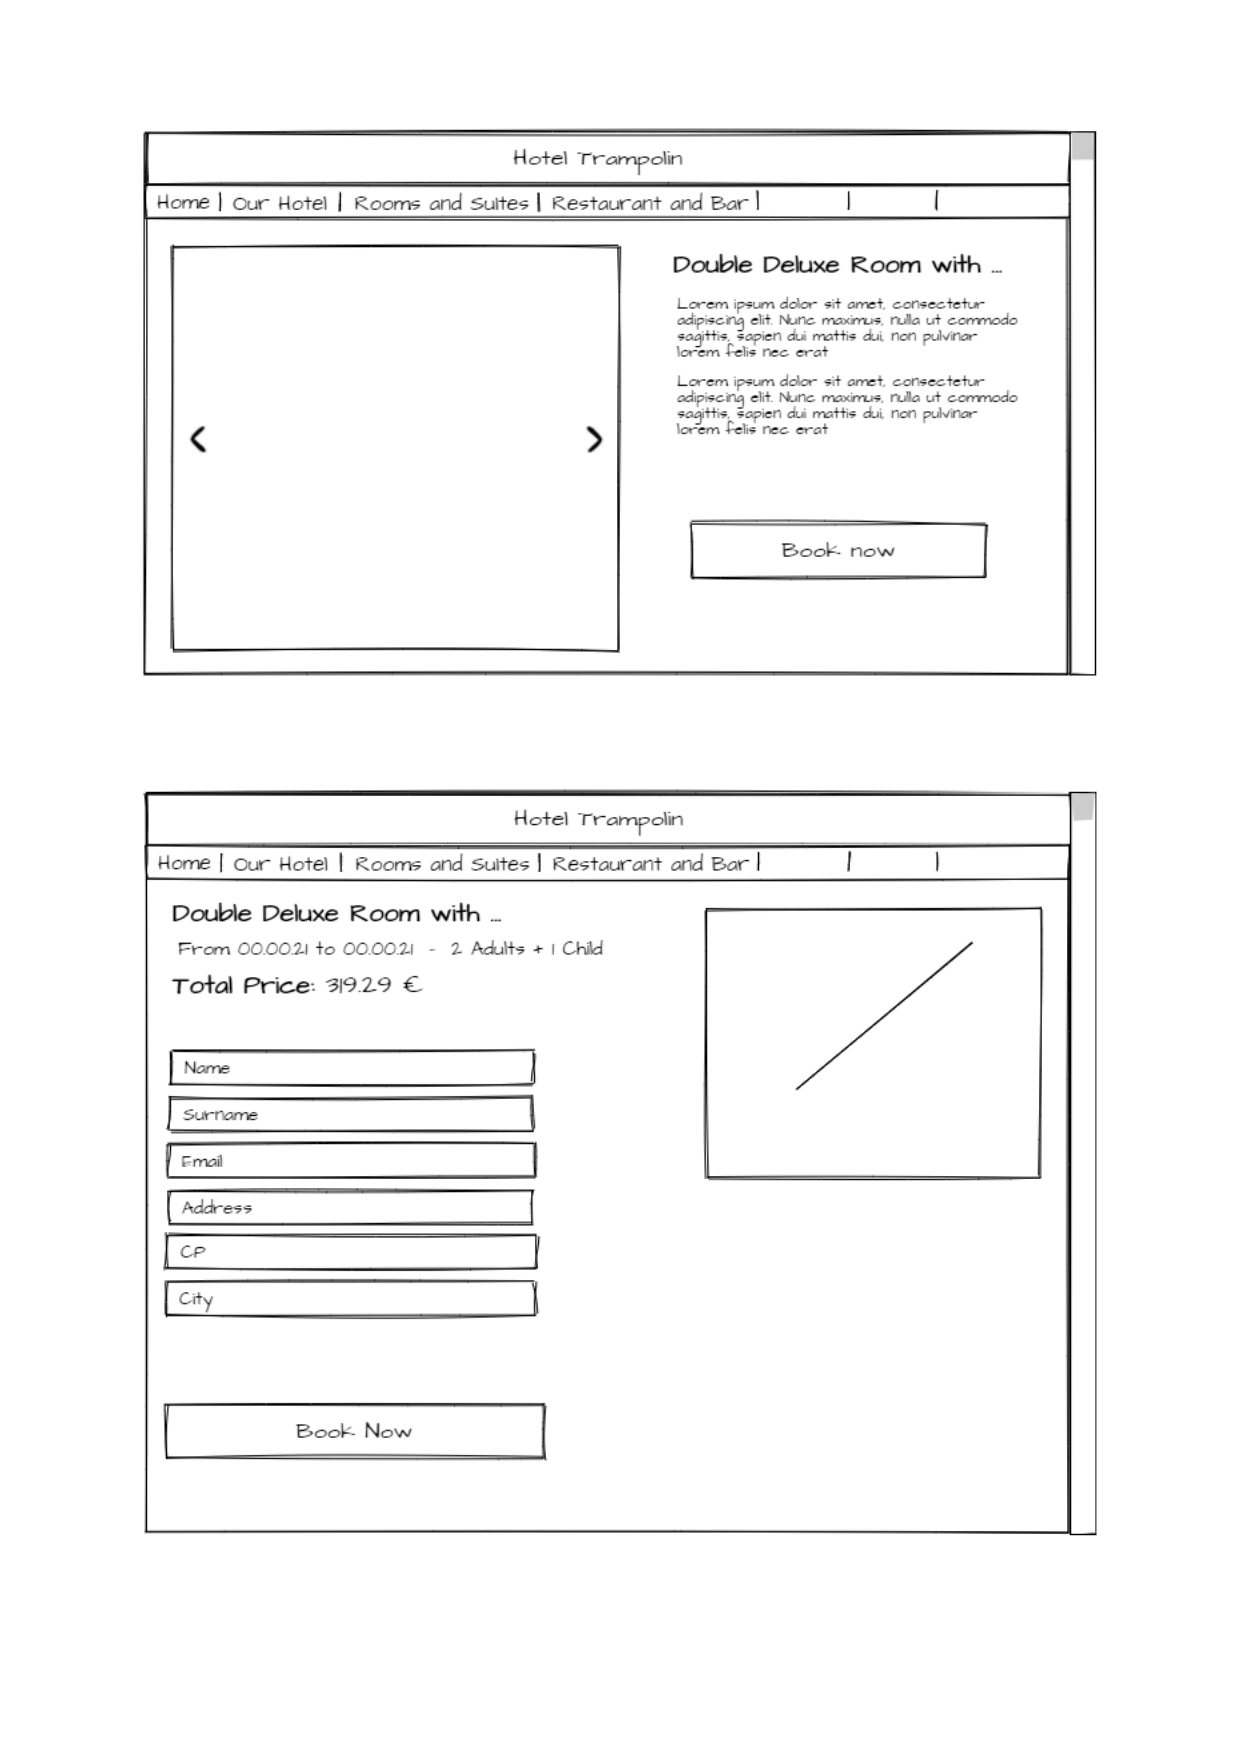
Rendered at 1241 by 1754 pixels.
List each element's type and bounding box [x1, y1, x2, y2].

picture [130, 780, 1110, 1554]
picture [133, 118, 1107, 693]
